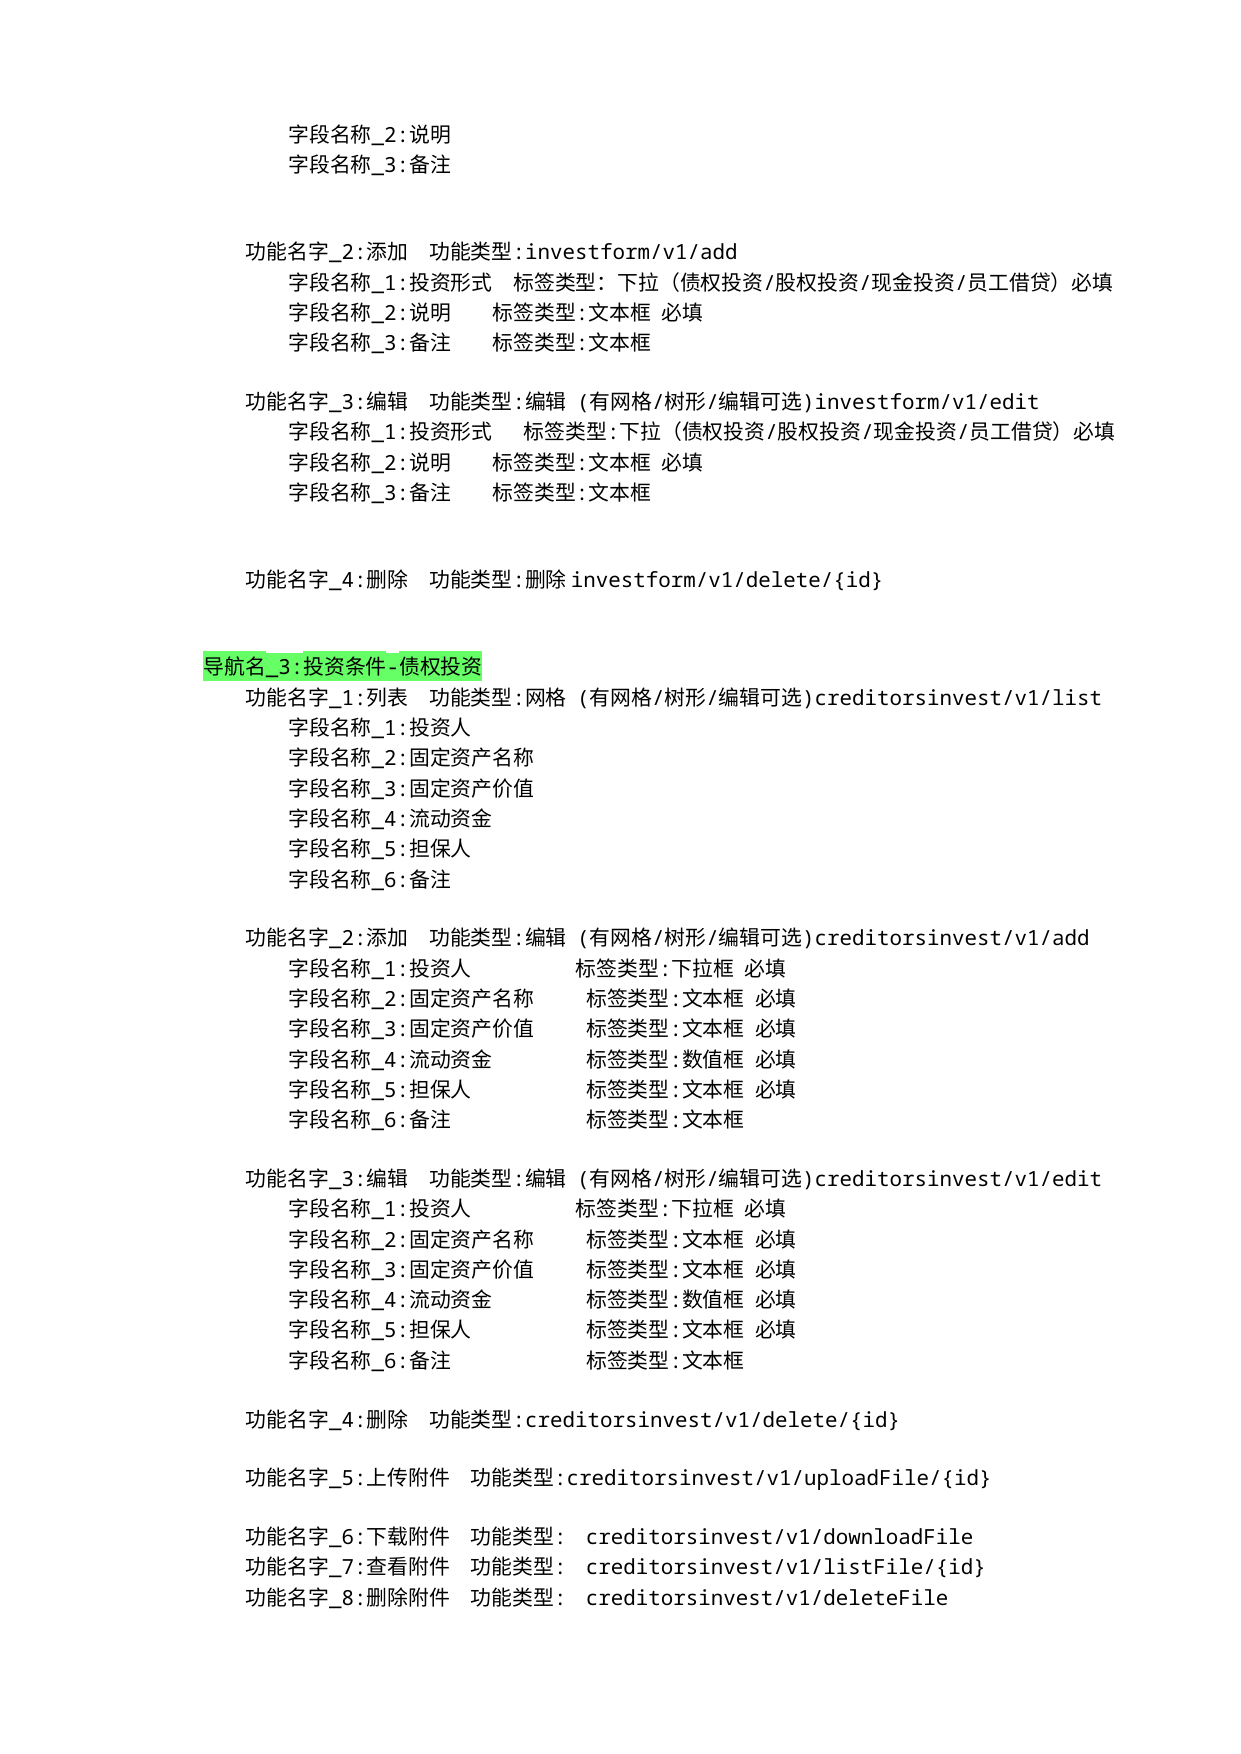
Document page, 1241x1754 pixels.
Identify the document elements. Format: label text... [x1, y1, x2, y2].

text 字段名称_3:备注 [118, 148, 1122, 179]
text 字段名称_4:流动资金 标签类型:数值框 必填 [118, 1043, 1122, 1073]
text 功能名字_6:下载附件 功能类型: creditorsinvest/v1/downloadFile [118, 1520, 1122, 1551]
text 功能名字_3:编辑 功能类型:编辑 (有网格/树形/编辑可选)investform/v1/edit [118, 385, 1122, 416]
text 字段名称_5:担保人 标签类型:文本框 必填 [118, 1314, 1122, 1344]
text 字段名称_5:担保人 [118, 832, 1122, 863]
text 功能名字_5:上传附件 功能类型:creditorsinvest/v1/uploadFile/{id} [118, 1462, 1122, 1492]
text 功能名字_1:列表 功能类型:网格 (有网格/树形/编辑可选)creditorsinvest/v1/list [118, 681, 1122, 711]
text 字段名称_3:固定资产价值 [118, 772, 1122, 802]
text 字段名称_4:流动资金 [118, 802, 1122, 832]
text 功能名字_2:添加 功能类型:编辑 (有网格/树形/编辑可选)creditorsinvest/v1/add [118, 922, 1122, 952]
text 导航名_3:投资条件-债权投资 [118, 651, 1122, 681]
text 字段名称_2:说明 标签类型:文本框 必填 [118, 446, 1122, 476]
text 字段名称_1:投资人 标签类型:下拉框 必填 [118, 952, 1122, 982]
text 字段名称_6:备注 标签类型:文本框 [118, 1344, 1122, 1374]
text 字段名称_3:固定资产价值 标签类型:文本框 必填 [118, 1253, 1122, 1283]
text 字段名称_2:说明 [118, 118, 1122, 148]
text 字段名称_1:投资人 [118, 711, 1122, 742]
text 字段名称_3:备注 标签类型:文本框 [118, 476, 1122, 507]
text 字段名称_2:固定资产名称 标签类型:文本框 必填 [118, 982, 1122, 1012]
text 字段名称_1:投资形式 标签类型:下拉（债权投资/股权投资/现金投资/员工借贷）必填 [118, 416, 1122, 446]
text 字段名称_3:备注 标签类型:文本框 [118, 327, 1122, 357]
text 字段名称_6:备注 [118, 863, 1122, 893]
text 字段名称_3:固定资产价值 标签类型:文本框 必填 [118, 1012, 1122, 1043]
text 字段名称_6:备注 标签类型:文本框 [118, 1103, 1122, 1134]
text 字段名称_2:固定资产名称 [118, 742, 1122, 772]
text 功能名字_7:查看附件 功能类型: creditorsinvest/v1/listFile/{id} [118, 1551, 1122, 1581]
text 功能名字_4:删除 功能类型:creditorsinvest/v1/delete/{id} [118, 1403, 1122, 1433]
text 字段名称_1:投资人 标签类型:下拉框 必填 [118, 1192, 1122, 1223]
text 字段名称_2:固定资产名称 标签类型:文本框 必填 [118, 1223, 1122, 1253]
text 字段名称_2:说明 标签类型:文本框 必填 [118, 296, 1122, 327]
text 功能名字_8:删除附件 功能类型: creditorsinvest/v1/deleteFile [118, 1581, 1122, 1611]
text 字段名称_1:投资形式 标签类型：下拉（债权投资/股权投资/现金投资/员工借贷）必填 [118, 266, 1122, 296]
text 字段名称_4:流动资金 标签类型:数值框 必填 [118, 1283, 1122, 1314]
text 功能名字_2:添加 功能类型:investform/v1/add [118, 236, 1122, 266]
text 字段名称_5:担保人 标签类型:文本框 必填 [118, 1073, 1122, 1103]
text 功能名字_4:删除 功能类型:删除investform/v1/delete/{id} [118, 563, 1122, 594]
text 功能名字_3:编辑 功能类型:编辑 (有网格/树形/编辑可选)creditorsinvest/v1/edit [118, 1162, 1122, 1192]
